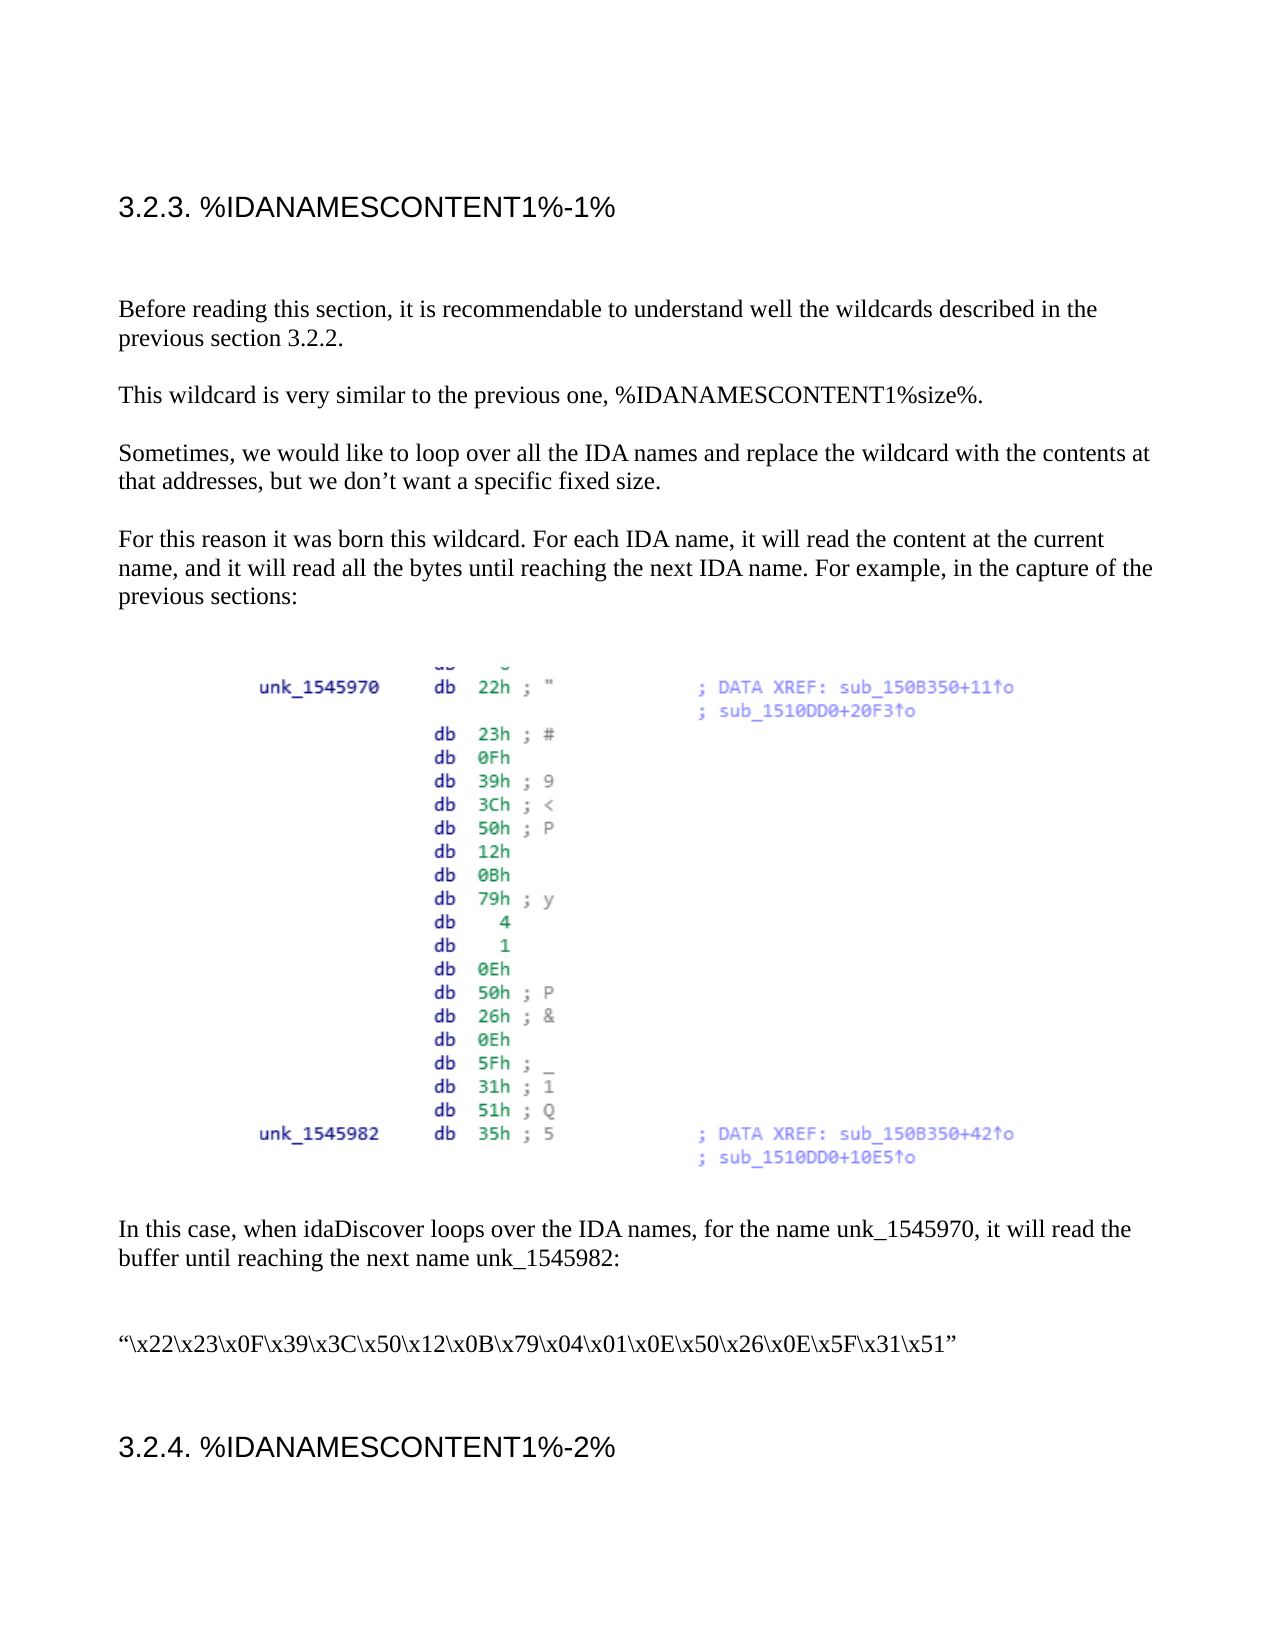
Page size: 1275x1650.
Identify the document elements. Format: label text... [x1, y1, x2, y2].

text “\x22\x23\x0F\x39\x3C\x50\x12\x0B\x79\x04\x01\x0E\x50\x26\x0E\x5F\x31\x51” [118, 1329, 1157, 1358]
picture [245, 667, 1030, 1173]
text In this case, when idaDiscover loops over the IDA names, for the name unk_1545970, it will read the buffer until reaching the next name unk_1545982: [118, 1214, 1157, 1271]
text For this reason it was born this wildcard. For each IDA name, it will read the content at the current name, and it will read all the bytes until reaching the next IDA name. For example, in the capture of the previous sections: [118, 524, 1157, 610]
text Before reading this section, it is recommendable to understand well the wildcards described in the previous section 3.2.2. [118, 294, 1157, 351]
text Sometimes, we would like to loop over all the IDA names and replace the wildcard with the contents at that addresses, but we don’t want a specific fixed size. [118, 438, 1157, 495]
subtitle 3.2.4. %IDANAMESCONTENT1%-2% [118, 1430, 1157, 1463]
text This wildcard is very similar to the previous one, %IDANAMESCONTENT1%size%. [118, 380, 1157, 409]
subtitle 3.2.3. %IDANAMESCONTENT1%-1% [118, 190, 1157, 224]
